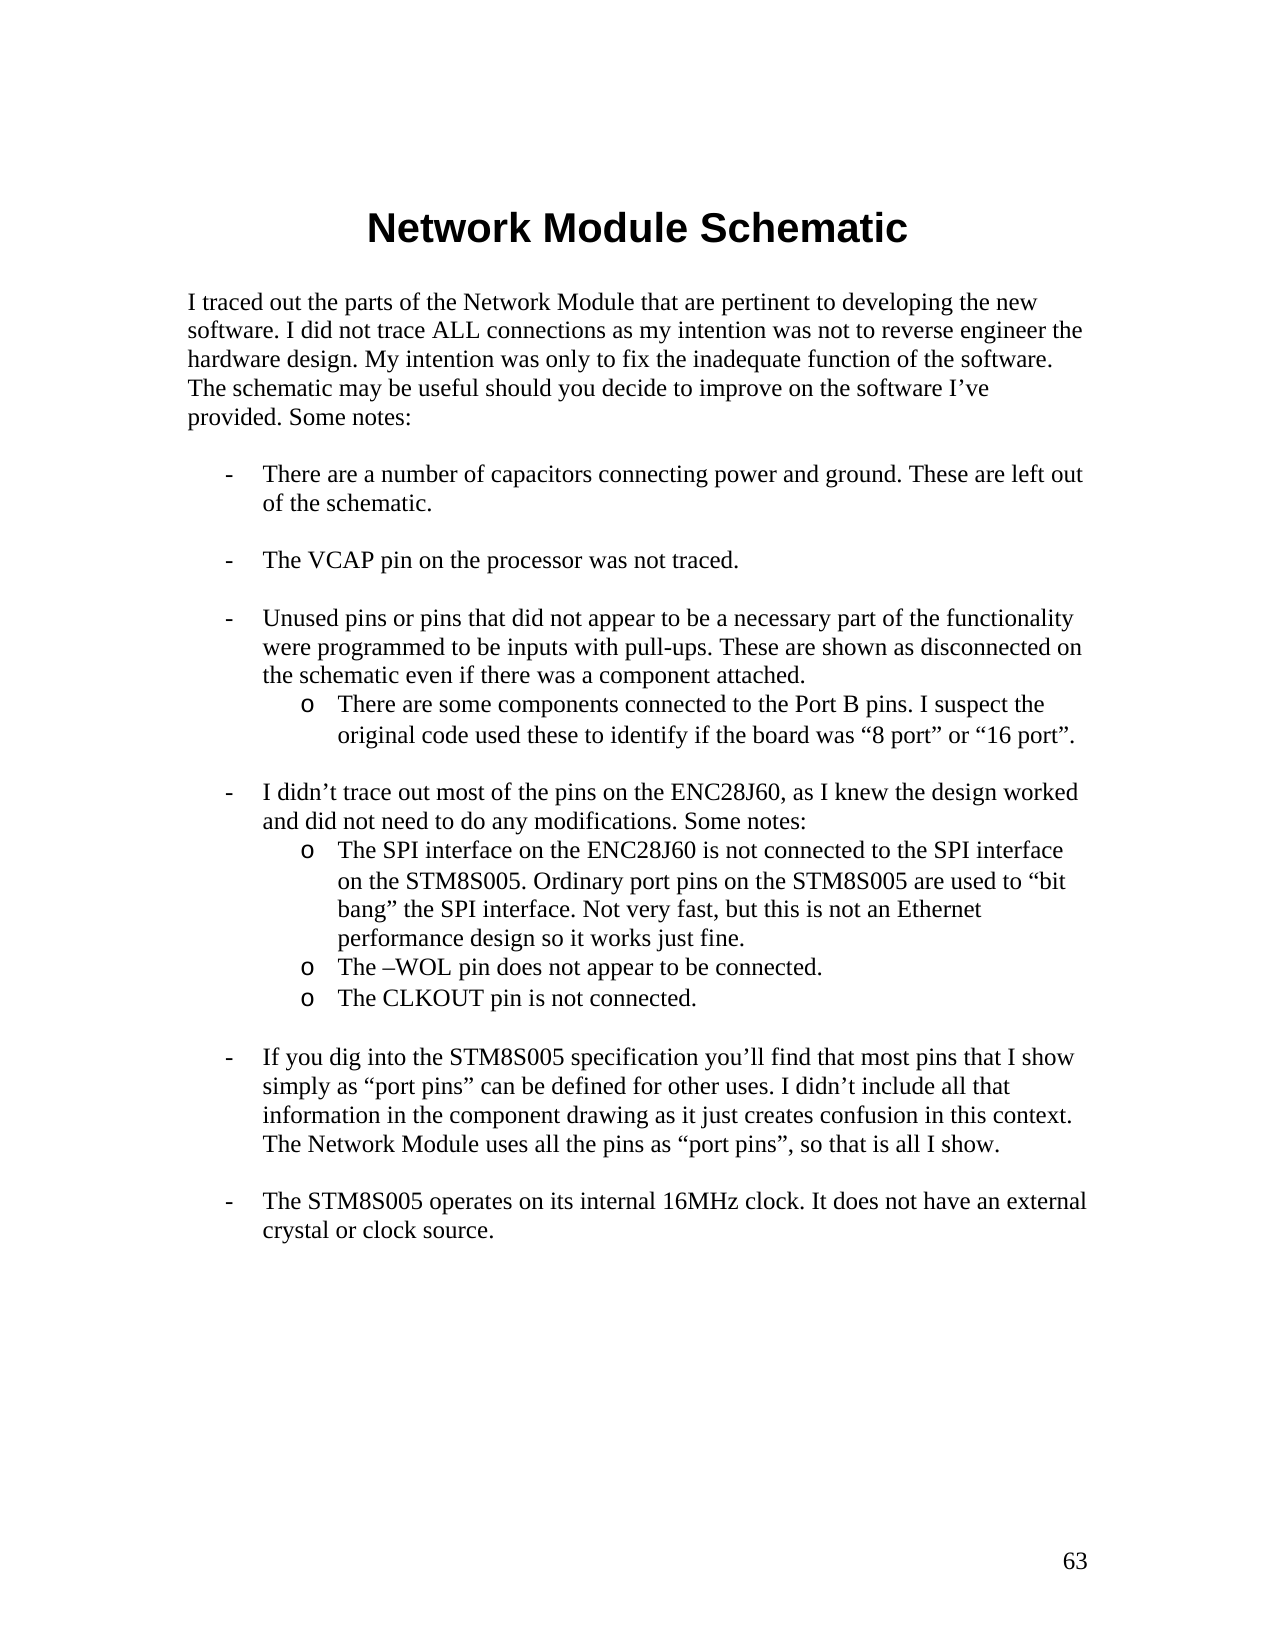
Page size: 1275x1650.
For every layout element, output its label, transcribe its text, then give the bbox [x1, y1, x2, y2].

list The CLKOUT pin is not connected. [300, 983, 1087, 1014]
list There are some components connected to the Port B pins. I suspect the original code used these to identify if the board was “8 port” or “16 port”. [300, 689, 1087, 749]
list I didn’t trace out most of the pins on the ENC28J60, as I knew the design worked and did not need to do any modifications. Some notes: [225, 777, 1087, 835]
list There are a number of capacitors connecting power and ground. These are left out of the schematic. [225, 459, 1087, 517]
list The SPI interface on the ENC28J60 is not connected to the SPI interface on the STM8S005. Ordinary port pins on the STM8S005 are used to “bit bang” the SPI interface. Not very fast, but this is not an Ethernet performance design so it works just fine. [300, 835, 1087, 952]
list The –WOL pin does not appear to be connected. [300, 952, 1087, 983]
list Unused pins or pins that did not appear to be a necessary part of the functionality were programmed to be inputs with pull-ups. These are shown as disconnected on the schematic even if there was a component attached. [225, 603, 1087, 689]
text I traced out the parts of the Network Module that are pertinent to developing the new software. I did not trace ALL connections as my intention was not to reverse engineer the hardware design. My intention was only to fix the inadequate function of the software. The schematic may be useful should you decide to improve on the software I’ve provided. Some notes: [187, 287, 1087, 430]
list The VCAP pin on the processor was not traced. [225, 545, 1087, 574]
subtitle Network Module Schematic [187, 204, 1087, 252]
list The STM8S005 operates on its internal 16MHz clock. It does not have an external crystal or clock source. [225, 1186, 1087, 1244]
list If you dig into the STM8S005 specification you’ll find that most pins that I show simply as “port pins” can be defined for other uses. I didn’t include all that information in the component drawing as it just creates confusion in this context. The Network Module uses all the pins as “port pins”, so that is all I show. [225, 1042, 1087, 1157]
